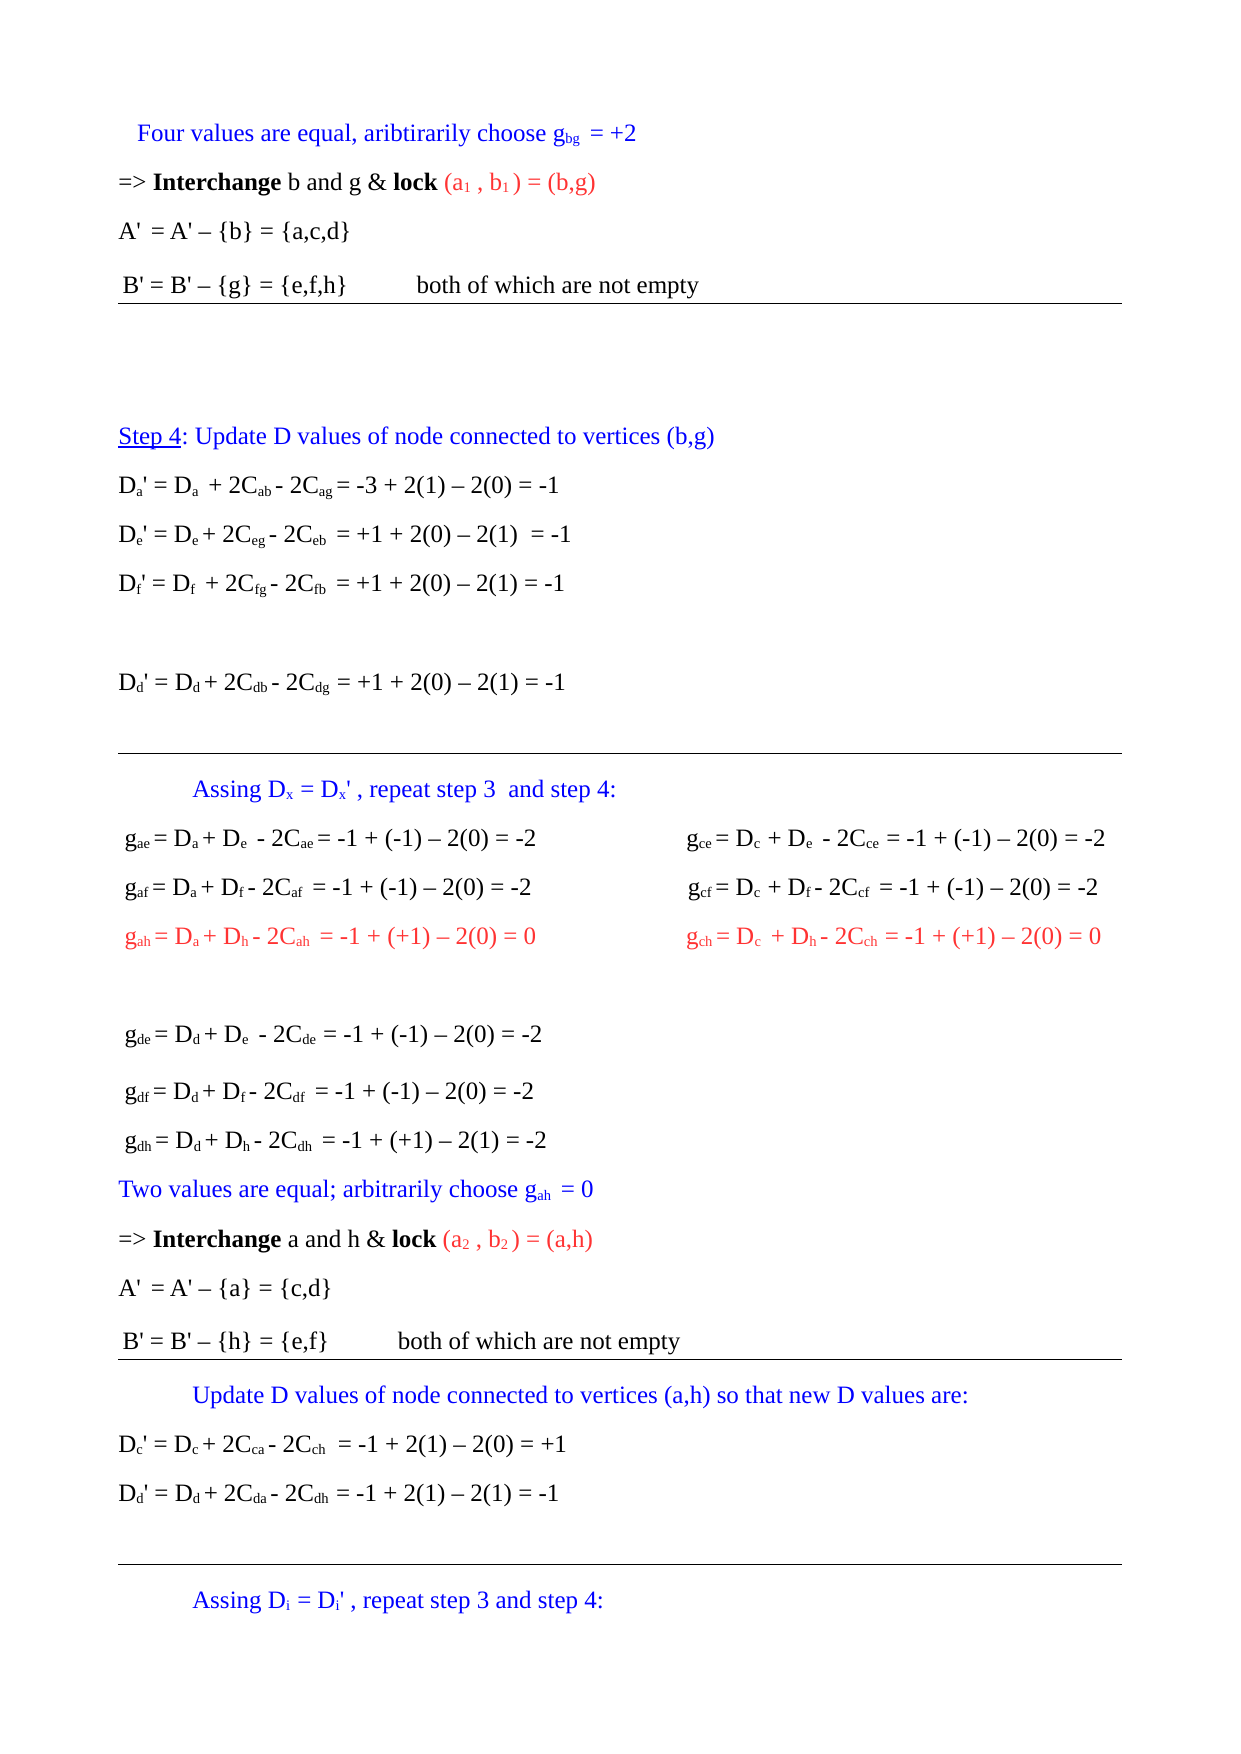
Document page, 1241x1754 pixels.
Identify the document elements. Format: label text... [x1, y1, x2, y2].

text A' = A' – {a} = {c,d} [118, 1273, 1122, 1301]
text gah = Da + Dh - 2Cah = -1 + (+1) – 2(0) = 0 gch = Dc + Dh - 2Cch = -1 + (+1) – 2(0) = 0 [118, 921, 1122, 949]
text Update D values of node connected to vertices (a,h) so that new D values are: [118, 1380, 1122, 1408]
text gaf = Da + Df - 2Caf = -1 + (-1) – 2(0) = -2 gcf = Dc + Df - 2Ccf = -1 + (-1) – 2(0) = -2 [118, 872, 1122, 901]
text => Interchange b and g & lock (a1 , b1 ) = (b,g) [118, 167, 1122, 196]
text A' = A' – {b} = {a,c,d} [118, 216, 1122, 245]
text De' = De + 2Ceg - 2Ceb = +1 + 2(0) – 2(1) = -1 [118, 519, 1122, 548]
text gde = Dd + De - 2Cde = -1 + (-1) – 2(0) = -2 [118, 1019, 1122, 1048]
text Two values are equal; arbitrarily choose gah = 0 [118, 1174, 1122, 1203]
text gdf = Dd + Df - 2Cdf = -1 + (-1) – 2(0) = -2 [118, 1076, 1122, 1105]
text B' = B' – {g} = {e,f,h} both of which are not empty [118, 265, 1122, 303]
text gdh = Dd + Dh - 2Cdh = -1 + (+1) – 2(1) = -2 [118, 1126, 1122, 1154]
text => Interchange a and h & lock (a2 , b2 ) = (a,h) [118, 1224, 1122, 1252]
text Assing Di = Di' , repeat step 3 and step 4: [118, 1585, 1122, 1613]
text Df' = Df + 2Cfg - 2Cfb = +1 + 2(0) – 2(1) = -1 [118, 568, 1122, 597]
text Da' = Da + 2Cab - 2Cag = -3 + 2(1) – 2(0) = -1 [118, 470, 1122, 499]
text Step 4: Update D values of node connected to vertices (b,g) [118, 421, 1122, 450]
text Four values are equal, aribtirarily choose gbg = +2 [118, 118, 1122, 147]
text Dc' = Dc + 2Cca - 2Cch = -1 + 2(1) – 2(0) = +1 [118, 1429, 1122, 1457]
text Assing Dx = Dx' , repeat step 3 and step 4: [118, 774, 1122, 802]
text gae = Da + De - 2Cae = -1 + (-1) – 2(0) = -2 gce = Dc + De - 2Cce = -1 + (-1) – 2(0) = -2 [118, 823, 1122, 851]
text Dd' = Dd + 2Cda - 2Cdh = -1 + 2(1) – 2(1) = -1 [118, 1478, 1122, 1507]
text Dd' = Dd + 2Cdb - 2Cdg = +1 + 2(0) – 2(1) = -1 [118, 667, 1122, 695]
text B' = B' – {h} = {e,f} both of which are not empty [118, 1322, 1122, 1359]
